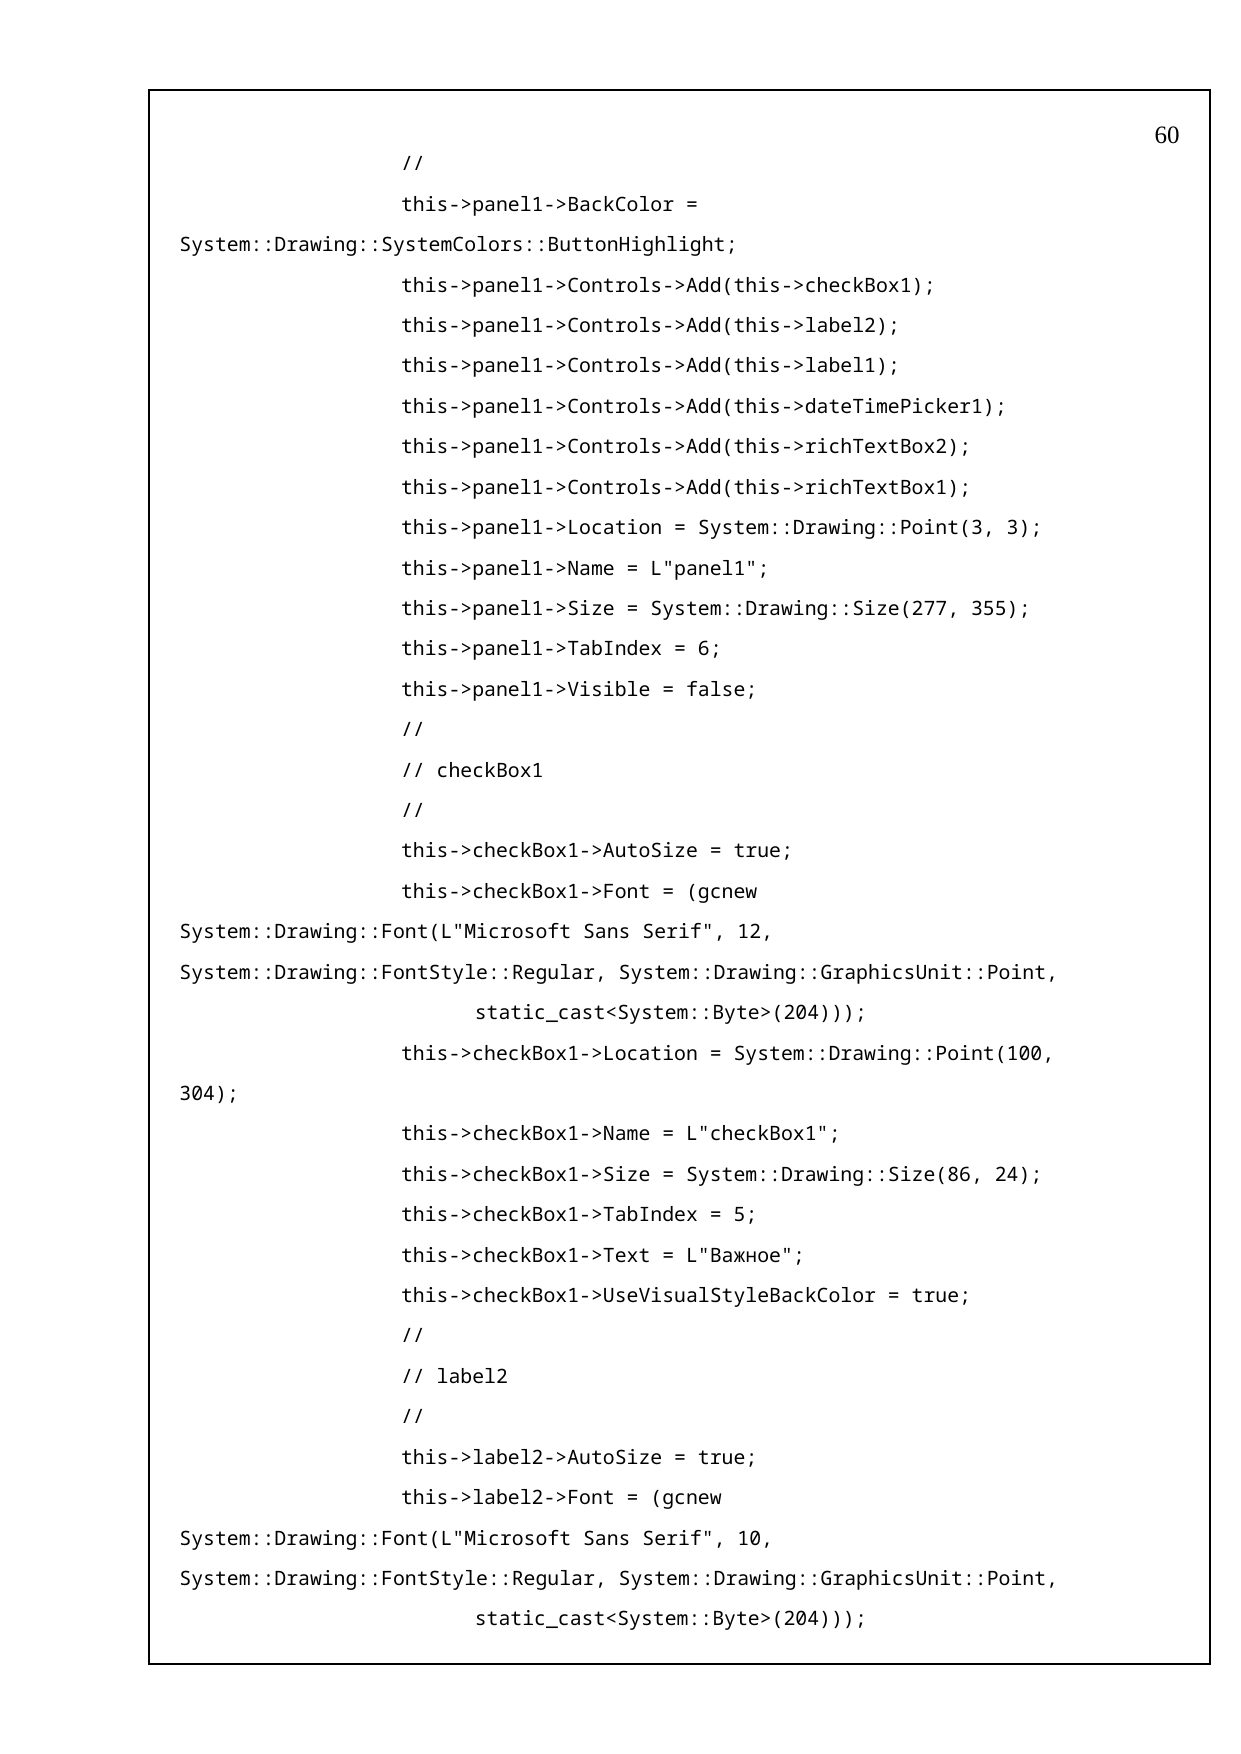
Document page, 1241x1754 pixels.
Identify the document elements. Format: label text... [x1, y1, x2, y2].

text this->panel1->Controls->Add(this->checkBox1); [179, 271, 1099, 298]
text this->panel1->Controls->Add(this->richTextBox1); [179, 473, 1099, 500]
text static_cast<System::Byte>(204))); [179, 998, 1099, 1025]
text this->panel1->Controls->Add(this->richTextBox2); [179, 432, 1099, 459]
text this->label2->AutoSize = true; [179, 1443, 1099, 1470]
text this->checkBox1->TabIndex = 5; [179, 1200, 1099, 1227]
text static_cast<System::Byte>(204))); [179, 1604, 1099, 1632]
text // [179, 1402, 1099, 1429]
text // label2 [179, 1362, 1099, 1389]
text this->panel1->Location = System::Drawing::Point(3, 3); [179, 513, 1099, 540]
text // [179, 796, 1099, 823]
text this->checkBox1->Location = System::Drawing::Point(100, 304); [179, 1039, 1099, 1106]
text this->label2->Font = (gcnew System::Drawing::Font(L"Microsoft Sans Serif", 10, System::Drawing::FontStyle::Regular, System::Drawing::GraphicsUnit::Point, [179, 1483, 1099, 1591]
text this->panel1->Controls->Add(this->label1); [179, 352, 1099, 379]
text this->checkBox1->Name = L"checkBox1"; [179, 1119, 1099, 1147]
text // [179, 715, 1099, 742]
text this->checkBox1->Font = (gcnew System::Drawing::Font(L"Microsoft Sans Serif", 12, System::Drawing::FontStyle::Regular, System::Drawing::GraphicsUnit::Point, [179, 877, 1099, 985]
text this->checkBox1->UseVisualStyleBackColor = true; [179, 1281, 1099, 1308]
text this->panel1->Name = L"panel1"; [179, 554, 1099, 581]
text this->panel1->Controls->Add(this->dateTimePicker1); [179, 392, 1099, 419]
text // [179, 1322, 1099, 1349]
text this->panel1->Size = System::Drawing::Size(277, 355); [179, 594, 1099, 621]
text this->checkBox1->AutoSize = true; [179, 837, 1099, 864]
text // checkBox1 [179, 756, 1099, 783]
text this->checkBox1->Size = System::Drawing::Size(86, 24); [179, 1160, 1099, 1187]
text this->panel1->TabIndex = 6; [179, 634, 1099, 662]
text this->panel1->Controls->Add(this->label2); [179, 311, 1099, 338]
text // [179, 149, 1099, 177]
text this->checkBox1->Text = L"Важное"; [179, 1241, 1099, 1268]
text this->panel1->Visible = false; [179, 675, 1099, 702]
text this->panel1->BackColor = System::Drawing::SystemColors::ButtonHighlight; [179, 190, 1099, 257]
